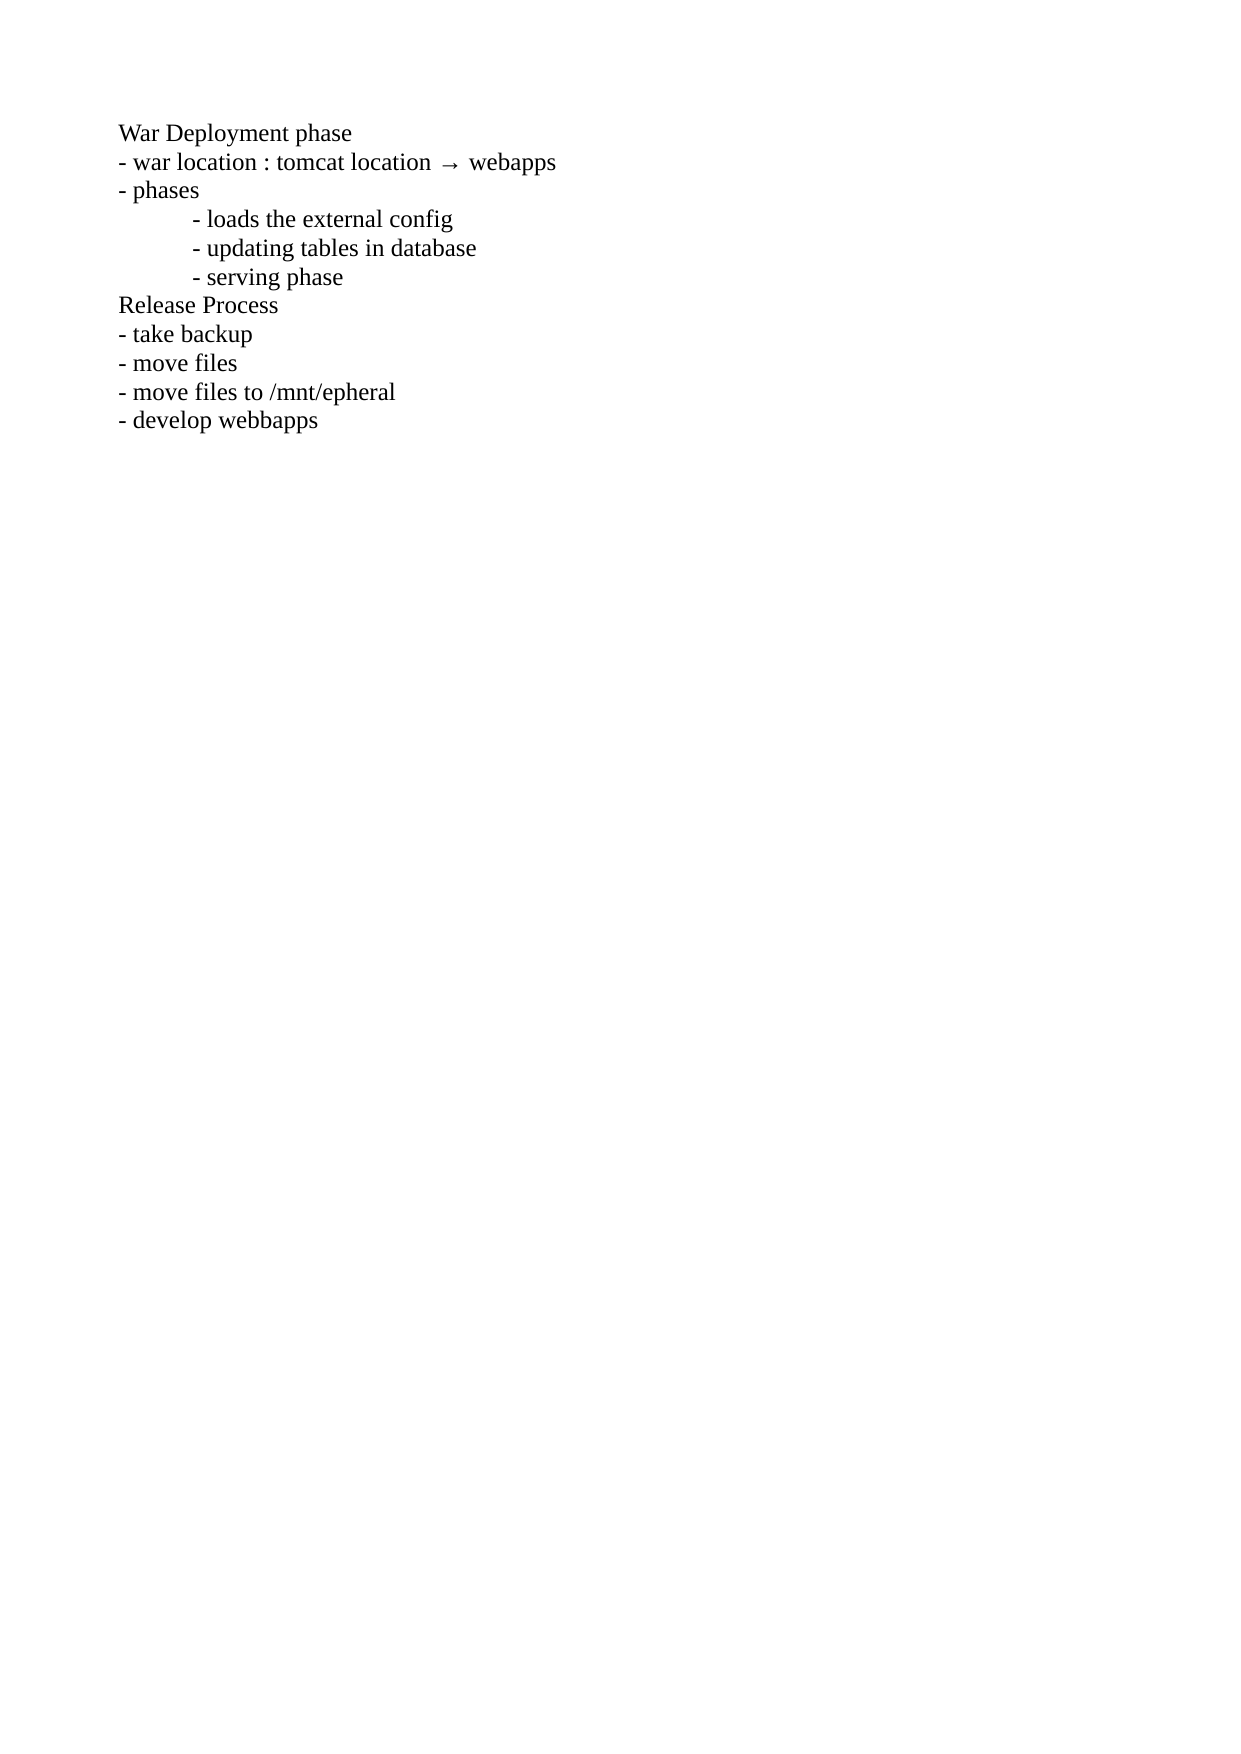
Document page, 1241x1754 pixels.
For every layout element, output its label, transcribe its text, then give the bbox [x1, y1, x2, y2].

text - develop webbapps [118, 406, 1122, 434]
text - take backup [118, 319, 1122, 348]
text - serving phase [118, 262, 1122, 291]
text Release Process [118, 291, 1122, 319]
text War Deployment phase [118, 118, 1122, 147]
text - phases [118, 176, 1122, 204]
text - war location : tomcat location → webapps [118, 147, 1122, 176]
text - move files to /mnt/epheral [118, 377, 1122, 406]
text - move files [118, 348, 1122, 377]
text - loads the external config [118, 204, 1122, 233]
text - updating tables in database [118, 233, 1122, 262]
